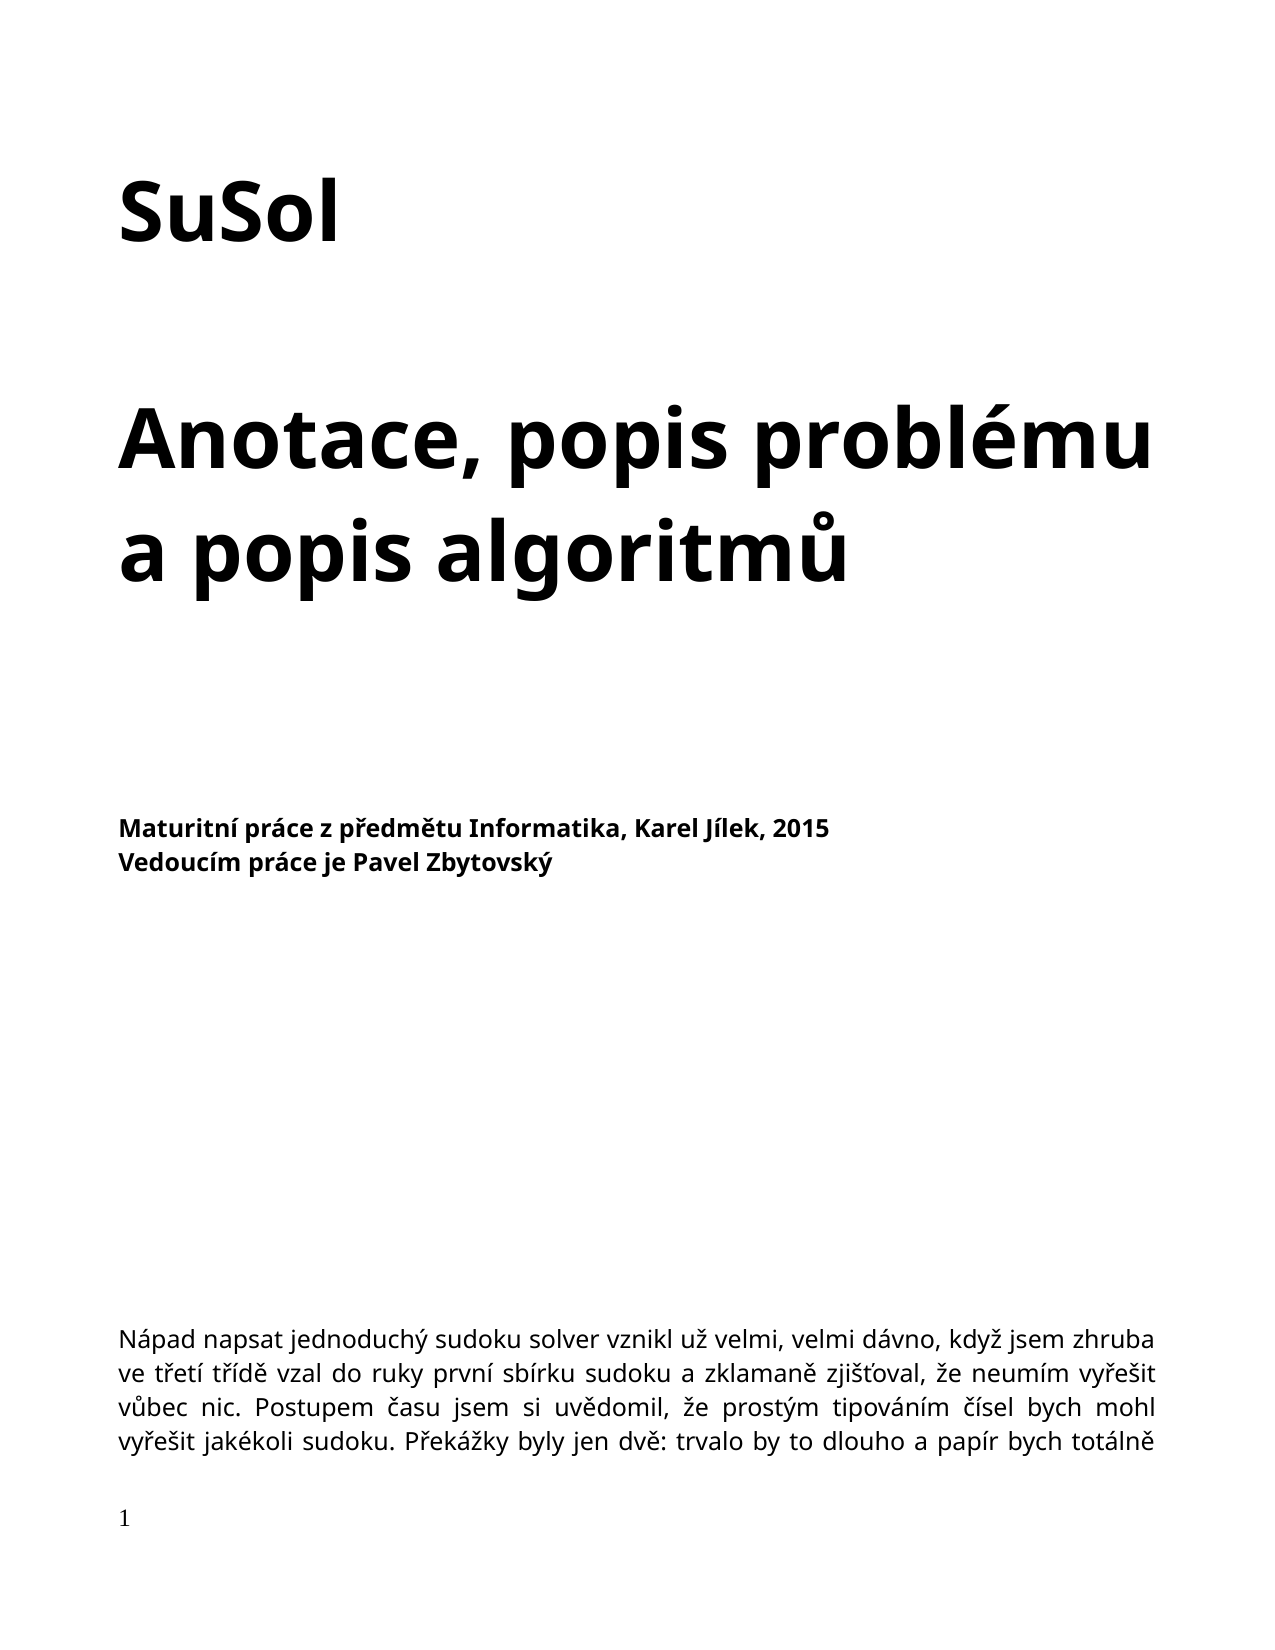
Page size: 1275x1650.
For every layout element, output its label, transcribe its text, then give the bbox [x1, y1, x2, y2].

text Maturitní práce z předmětu Informatika, Karel Jílek, 2015 [118, 811, 1157, 845]
text Vedoucím práce je Pavel Zbytovský [118, 845, 1157, 879]
text Anotace, popis problému a popis algoritmů [118, 379, 1157, 606]
text Nápad napsat jednoduchý sudoku solver vznikl už velmi, velmi dávno, když jsem zhruba ve třetí třídě vzal do ruky první sbírku sudoku a zklamaně zjišťoval, že neumím vyřešit vůbec nic. Postupem času jsem si uvědomil, že prostým tipováním čísel bych mohl vyřešit jakékoli sudoku. Překážky byly jen dvě: trvalo by to dlouho a papír bych totálně [118, 1322, 1157, 1458]
text SuSol [118, 152, 1157, 266]
